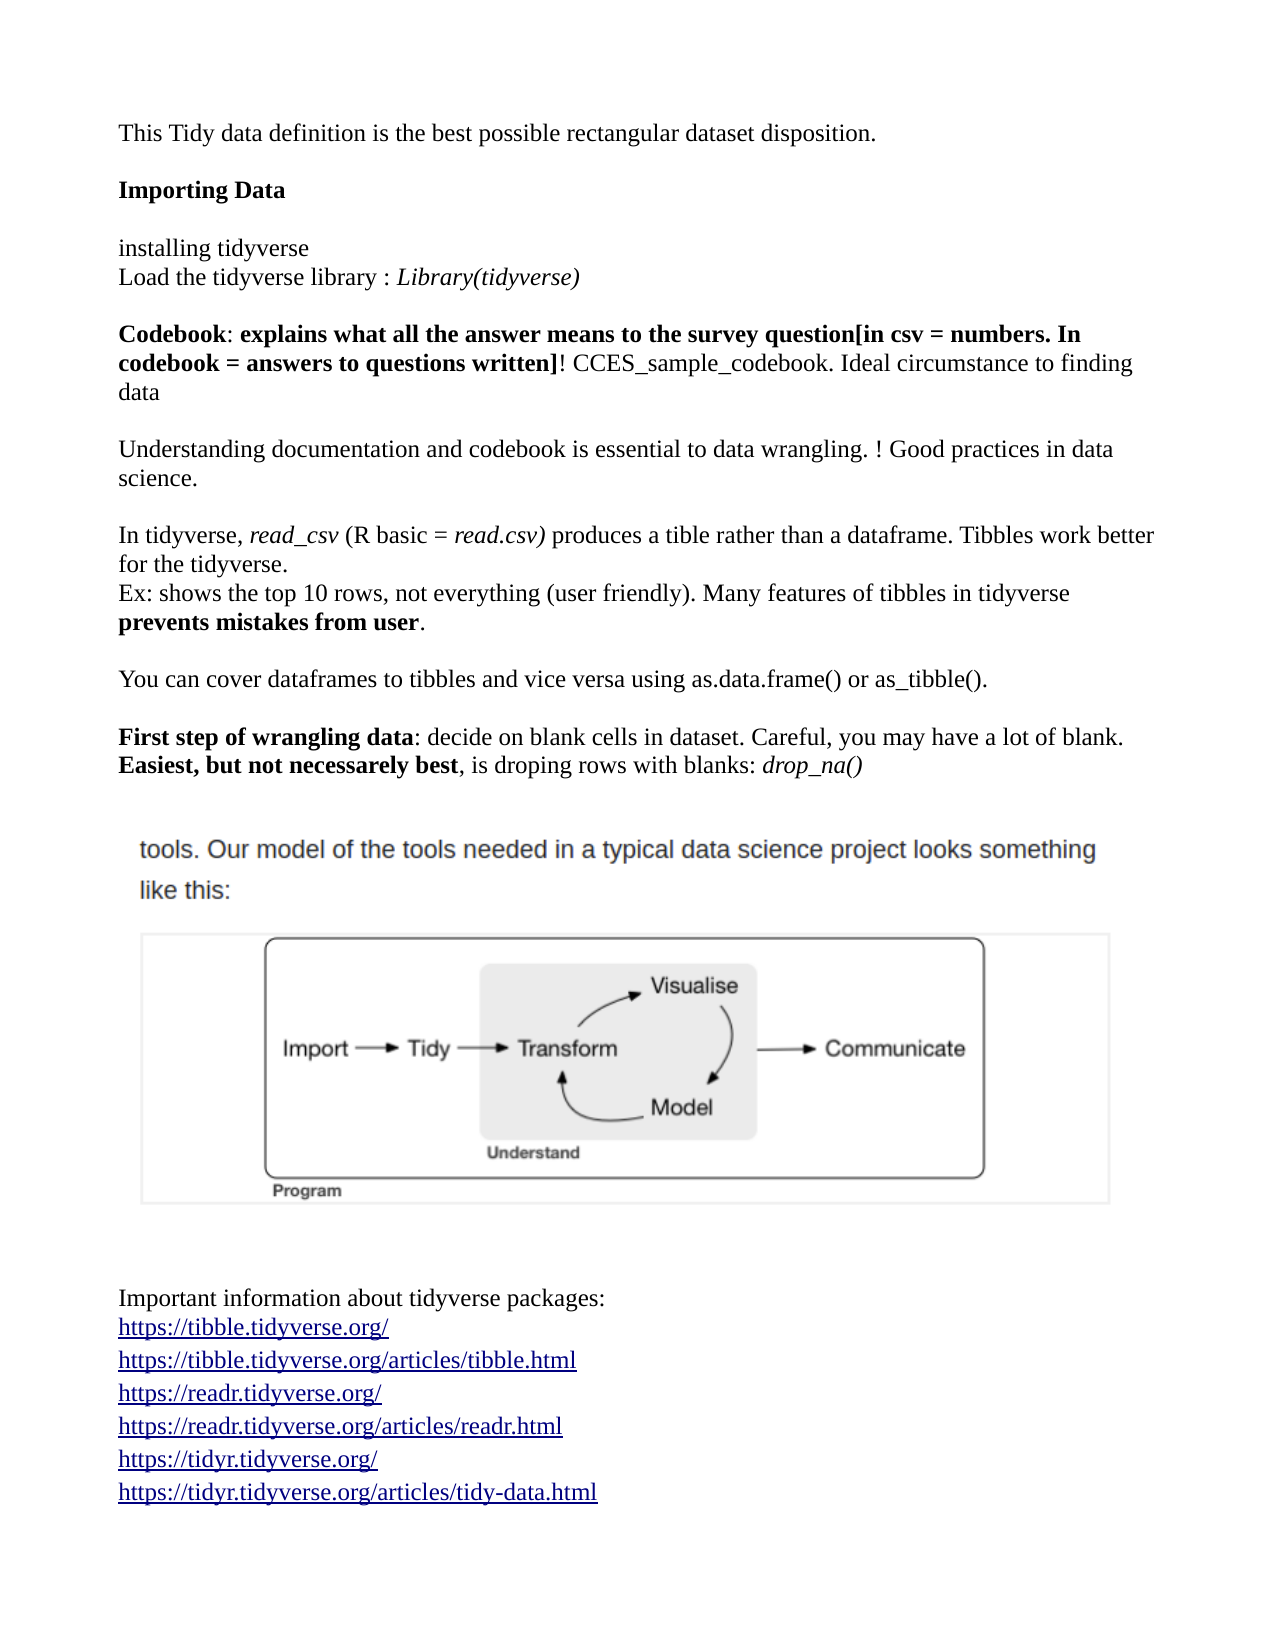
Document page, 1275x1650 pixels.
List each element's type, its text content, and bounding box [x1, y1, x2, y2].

text Understanding documentation and codebook is essential to data wrangling. ! Good practices in data science. [118, 434, 1157, 492]
text installing tidyverse [118, 233, 1157, 262]
text First step of wrangling data: decide on blank cells in dataset. Careful, you may have a lot of blank. [118, 722, 1157, 751]
text Importing Data [118, 176, 1157, 204]
text In tidyverse, read_csv (R basic = read.csv) produces a tible rather than a dataframe. Tibbles work better for the tidyverse. [118, 521, 1157, 578]
text https://tidyr.tidyverse.org/articles/tidy-data.html [118, 1477, 1157, 1506]
text https://tibble.tidyverse.org/articles/tibble.html [118, 1345, 1157, 1374]
text https://readr.tidyverse.org/articles/readr.html [118, 1411, 1157, 1440]
text Ex: shows the top 10 rows, not everything (user friendly). Many features of tibbles in tidyverse prevents mistakes from user. [118, 578, 1157, 636]
text https://readr.tidyverse.org/ [118, 1378, 1157, 1407]
text https://tidyr.tidyverse.org/ [118, 1444, 1157, 1473]
text Easiest, but not necessarely best, is droping rows with blanks: drop_na() [118, 751, 1157, 779]
text Load the tidyverse library : Library(tidyverse) [118, 262, 1157, 291]
picture [118, 823, 1157, 1226]
text https://tibble.tidyverse.org/ [118, 1312, 1157, 1341]
text Important information about tidyverse packages: [118, 1283, 1157, 1312]
text This Tidy data definition is the best possible rectangular dataset disposition. [118, 118, 1157, 147]
text Codebook: explains what all the answer means to the survey question[in csv = numbers. In codebook = answers to questions written]! CCES_sample_codebook. Ideal circumstance to finding data [118, 319, 1157, 406]
text You can cover dataframes to tibbles and vice versa using as.data.frame() or as_tibble(). [118, 664, 1157, 693]
